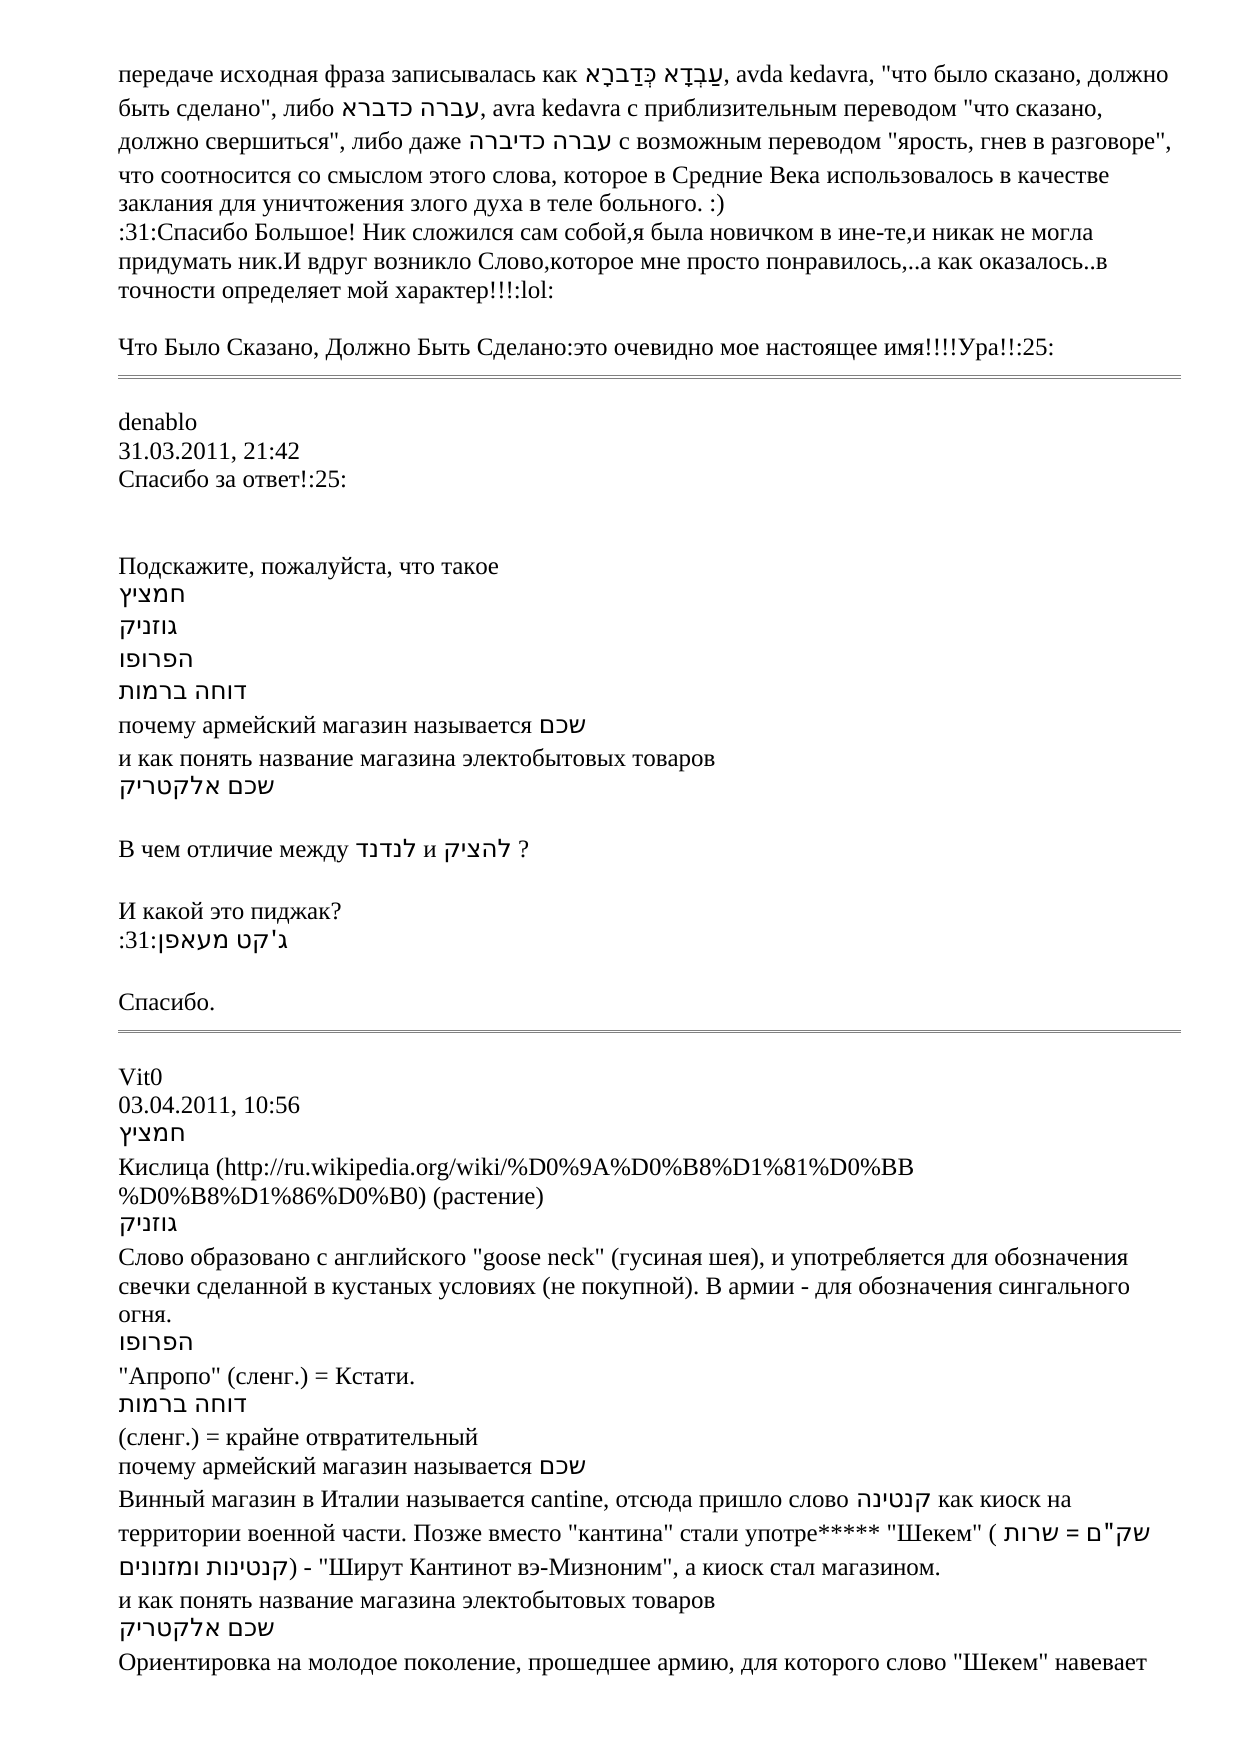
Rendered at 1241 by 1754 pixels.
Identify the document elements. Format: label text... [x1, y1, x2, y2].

text Спасибо за ответ!:25: Подскажите, пожалуйста, что такое חמציץ גוזניק הפרופו דוחה ברמות почему армейский магазин называется שכם и как понять название магазина электобытовых товаров שכם אלקטריק В чем отличие между לנדנד и להציק ? И какой это пиджак? :31:ג'קט מעאפן Спасибо. [118, 464, 1181, 1016]
text 31.03.2011, 21:42 [118, 436, 1181, 464]
text Vit0 [118, 1062, 1181, 1091]
text 03.04.2011, 10:56 [118, 1091, 1181, 1119]
text חמציץ Кислица (http://ru.wikipedia.org/wiki/%D0%9A%D0%B8%D1%81%D0%BB%D0%B8%D1%86%D0%B0) (растение) גוזניק Слово образовано с английского "goose neck" (гусиная шея), и употребляется для обозначения свечки сделанной в кустаных условиях (не покупной). В армии - для обозначения сингального огня. הפרופו "Апропо" (сленг.) = Кстати. דוחה ברמות (сленг.) = крайне отвратительный почему армейский магазин называется שכם Винный магазин в Италии называется cantine, отсюда пришло слово קנטינה как киоск на территории военной части. Позже вместо "кантина" стали употре***** "Шекем" (שק"ם = שרות קנטינות ומזנונים) - "Ширут Кантинот вэ-Мизноним", а киоск стал магазином. и как понять название магазина электобытовых товаров שכם אלקטריק Ориентировка на молодое поколение, прошедшее армию, для которого слово "Шекем" навевает старые воспоминания + "Электрик" (продукция) В чем отличие между לנדנד и להציק ? Различия нет, кроме того, что слово לנדנד ещё означает "качать, покачивать", а להציק - ещё и "тяготить". А так оба слова в разных контекстах означают "докучать, надоедать" И какой это пиджак? ג'קט מעאפן Мааффан (сленг.) - что-то бедное, позорное. [118, 1119, 1181, 1675]
text denablo [118, 407, 1181, 436]
text abrakadabra, Вы интересовались происхождением Вашего ника ? Я читал, что в древнееврейской передаче исходная фраза записывалась как עַבְדָא כְּדַברָא, avda kedavra, "что было сказано, должно быть сделано", либо עברה כדברא, avra kedavra с приблизительным переводом "что сказано, должно свершиться", либо даже עברה כדיברה с возможным переводом "ярость, гнев в разговоре", что соотносится со смыслом этого слова, которое в Средние Века использовалось в качестве заклания для уничтожения злого духа в теле больного. :) :31:Спасибо Большое! Ник сложился сам собой,я была новичком в ине-те,и никак не могла придумать ник.И вдруг возникло Слово,которое мне просто понравилось,..а как оказалось..в точности определяет мой характер!!!:lol: Что Было Сказано, Должно Быть Сделано:это очевидно мое настоящее имя!!!!Ура!!:25: [118, 59, 1181, 361]
